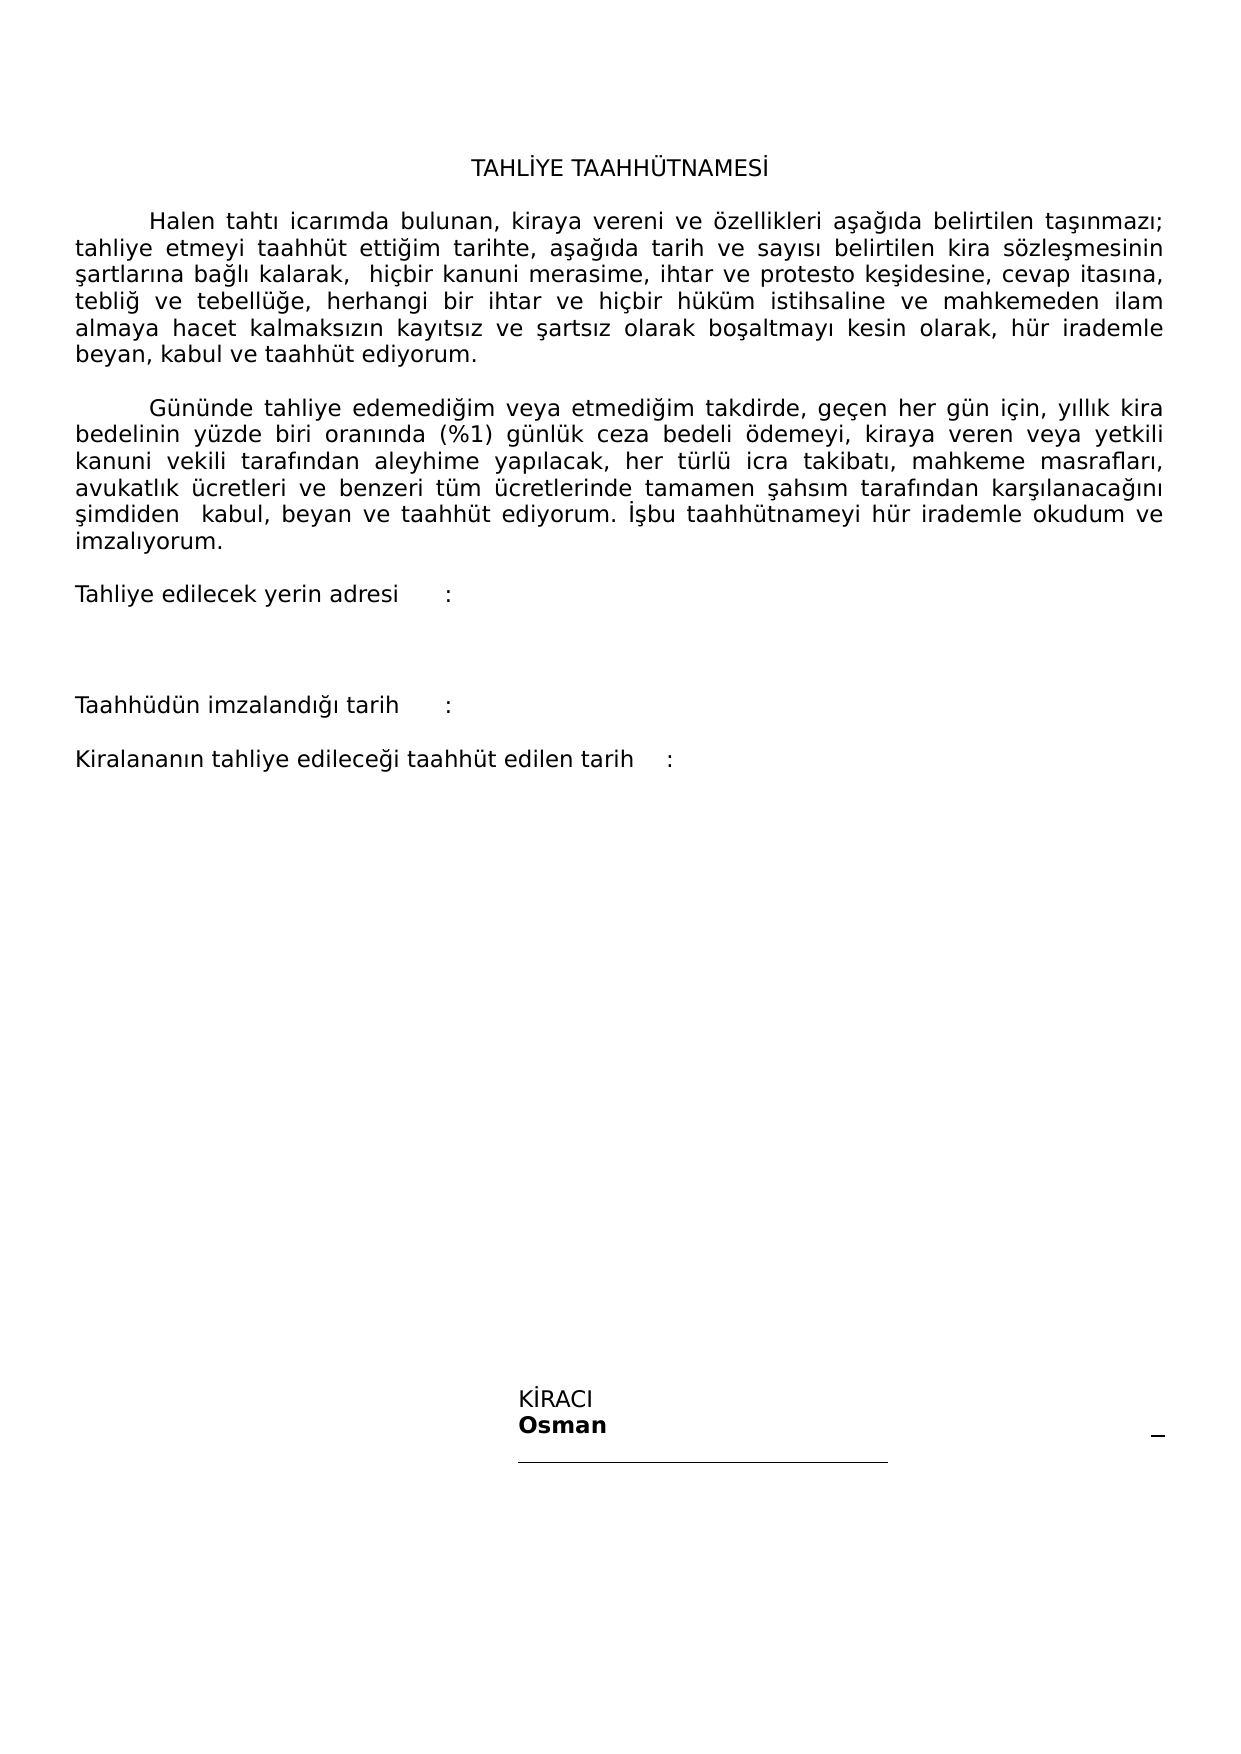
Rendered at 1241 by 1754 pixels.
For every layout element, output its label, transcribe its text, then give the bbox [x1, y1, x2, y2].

text Kiralananın tahliye edileceği taahhüt edilen tarih : [75, 746, 1165, 772]
text Osman [518, 1412, 1165, 1466]
text Halen tahtı icarımda bulunan, kiraya vereni ve özellikleri aşağıda belirtilen taşınmazı; tahliye etmeyi taahhüt ettiğim tarihte, aşağıda tarih ve sayısı belirtilen kira sözleşmesinin şartlarına bağlı kalarak, hiçbir kanuni merasime, ihtar ve protesto keşidesine, cevap itasına, tebliğ ve tebellüğe, herhangi bir ihtar ve hiçbir hüküm istihsaline ve mahkemeden ilam almaya hacet kalmaksızın kayıtsız ve şartsız olarak boşaltmayı kesin olarak, hür irademle beyan, kabul ve taahhüt ediyorum. [75, 208, 1165, 368]
text KİRACI [444, 1386, 1165, 1412]
text Tahliye edilecek yerin adresi : [75, 582, 1165, 608]
text Gününde tahliye edemediğim veya etmediğim takdirde, geçen her gün için, yıllık kira bedelinin yüzde biri oranında (%1) günlük ceza bedeli ödemeyi, kiraya veren veya yetkili kanuni vekili tarafından aleyhime yapılacak, her türlü icra takibatı, mahkeme masrafları, avukatlık ücretleri ve benzeri tüm ücretlerinde tamamen şahsım tarafından karşılanacağını şimdiden kabul, beyan ve taahhüt ediyorum. İşbu taahhütnameyi hür irademle okudum ve imzalıyorum. [75, 395, 1165, 555]
text TAHLİYE TAAHHÜTNAMESİ [75, 155, 1165, 182]
text Taahhüdün imzalandığı tarih : [75, 692, 1165, 719]
